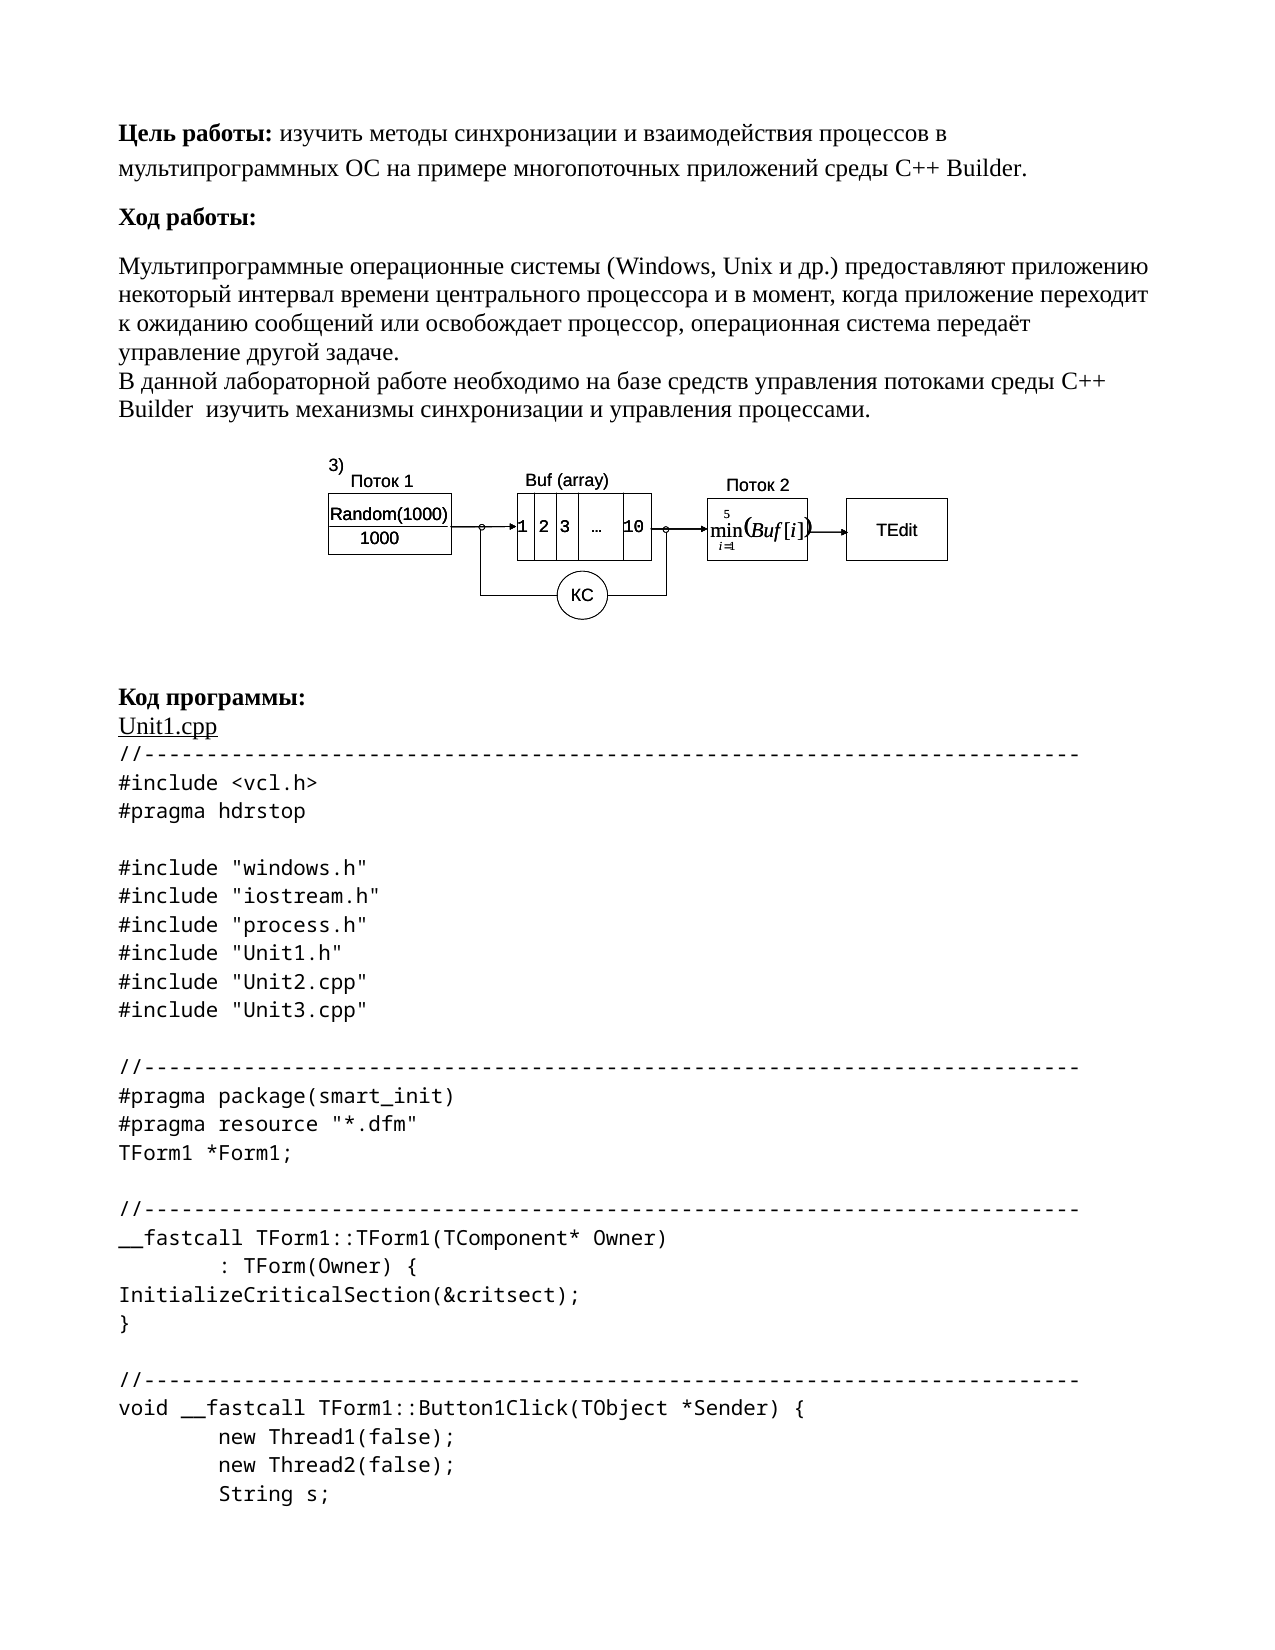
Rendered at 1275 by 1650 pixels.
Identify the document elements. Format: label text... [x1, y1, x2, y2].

text //--------------------------------------------------------------------------- [118, 739, 1157, 768]
text #include "process.h" [118, 910, 1157, 938]
text } [118, 1308, 1157, 1337]
text TForm1 *Form1; [118, 1138, 1157, 1166]
text : TForm(Owner) { [118, 1251, 1157, 1280]
text Цель работы: изучить методы синхронизации и взаимодействия процессов в мультипрограммных ОС на примере многопоточных приложений среды C++ Builder. [118, 118, 1157, 181]
text //--------------------------------------------------------------------------- [118, 1365, 1157, 1393]
text //--------------------------------------------------------------------------- [118, 1194, 1157, 1223]
text Мультипрограммные операционные системы (Windows, Unix и др.) предоставляют приложению некоторый интервал времени центрального процессора и в момент, когда приложение переходит к ожиданию сообщений или освобождает процессор, операционная система передаёт управление другой задаче. [118, 251, 1157, 366]
text new Thread1(false); [118, 1422, 1157, 1450]
text #pragma hdrstop [118, 796, 1157, 825]
text #include "Unit1.h" [118, 938, 1157, 967]
text #include "iostream.h" [118, 882, 1157, 910]
text Unit1.cpp [118, 711, 1157, 739]
text __fastcall TForm1::TForm1(TComponent* Owner) [118, 1223, 1157, 1251]
text String s; [118, 1479, 1157, 1507]
text #pragma package(smart_init) [118, 1081, 1157, 1109]
text #pragma resource "*.dfm" [118, 1109, 1157, 1138]
text #include "windows.h" [118, 853, 1157, 882]
text #include "Unit2.cpp" [118, 967, 1157, 995]
text #include <vcl.h> [118, 768, 1157, 796]
text InitializeCriticalSection(&critsect); [118, 1280, 1157, 1308]
text В данной лабораторной работе необходимо на базе средств управления потоками среды C++ Builder изучить механизмы синхронизации и управления процессами. [118, 366, 1157, 423]
text Ход работы: [118, 202, 1157, 230]
text void __fastcall TForm1::Button1Click(TObject *Sender) { [118, 1393, 1157, 1422]
text //--------------------------------------------------------------------------- [118, 1052, 1157, 1081]
text Код программы: [118, 682, 1157, 711]
text #include "Unit3.cpp" [118, 995, 1157, 1024]
text new Thread2(false); [118, 1450, 1157, 1479]
